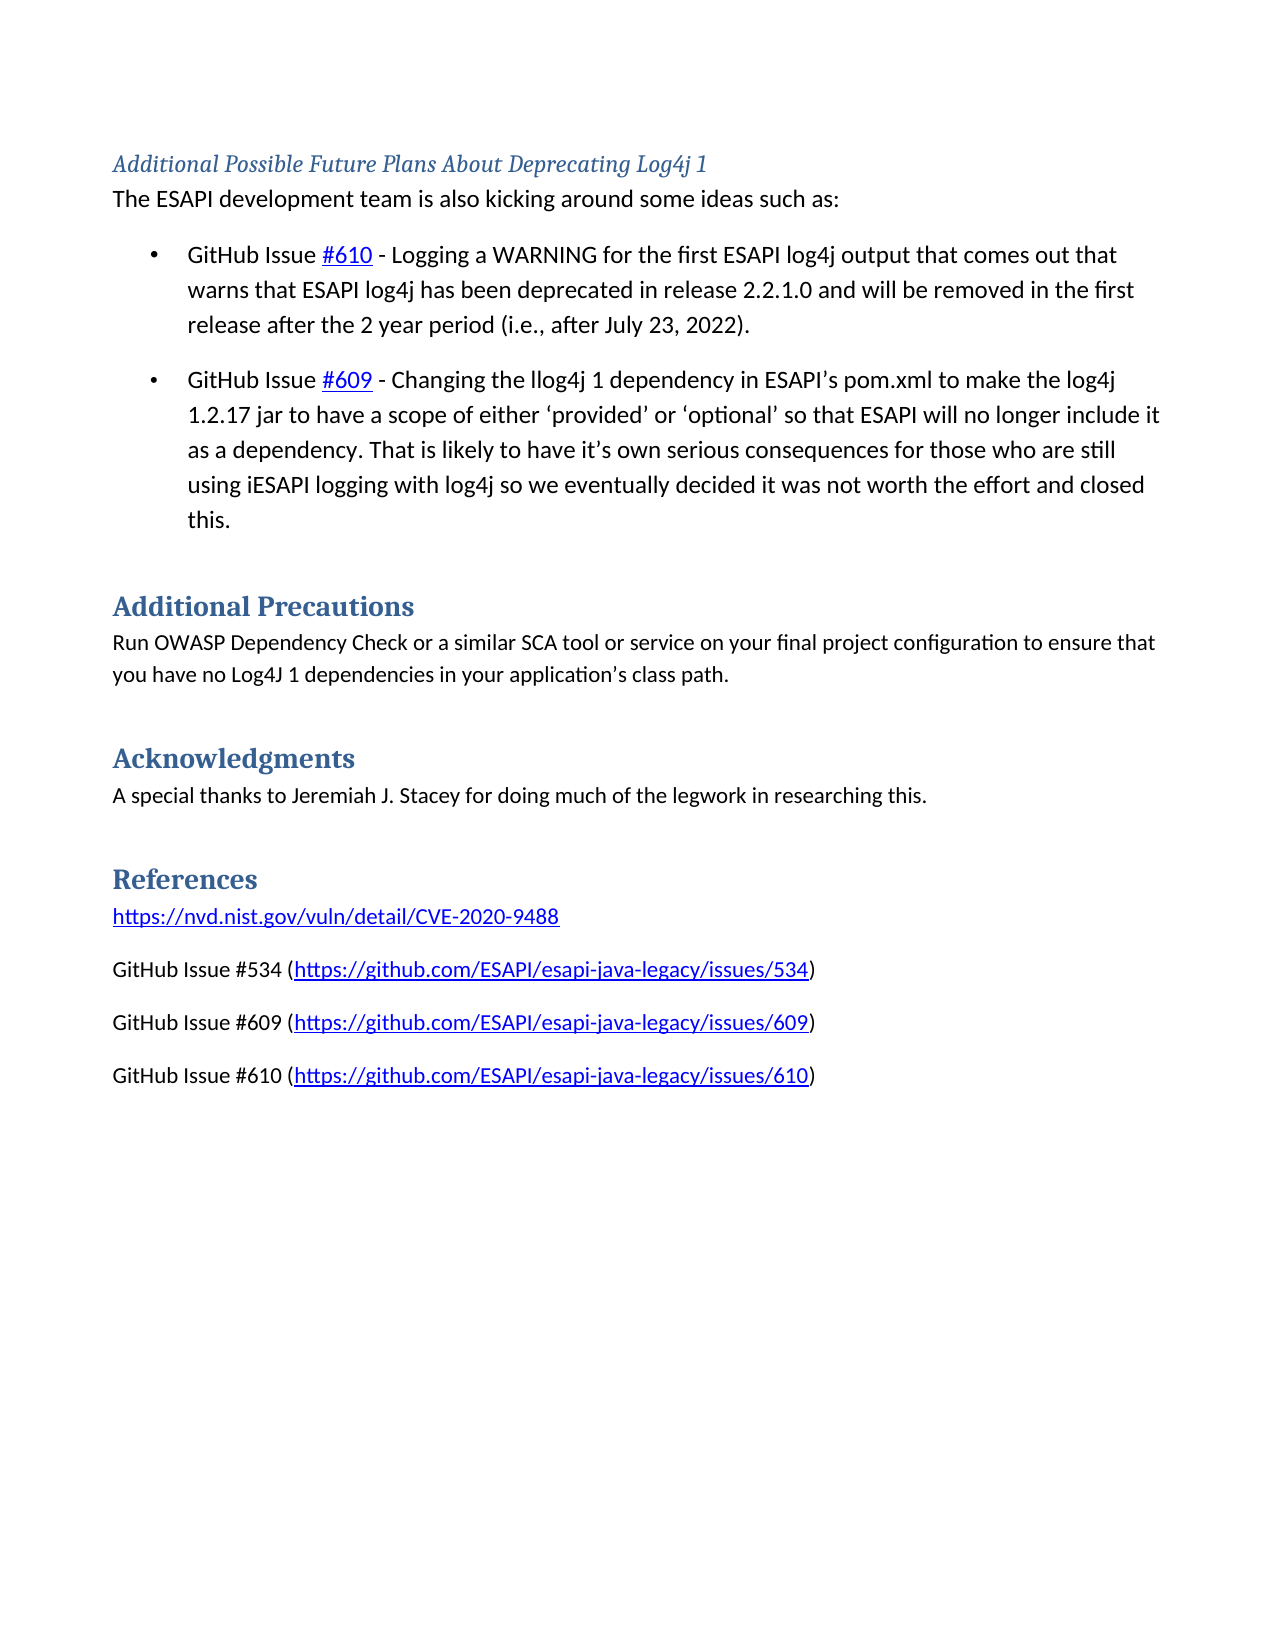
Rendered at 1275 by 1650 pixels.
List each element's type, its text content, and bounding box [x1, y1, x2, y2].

subtitle Additional Precautions [112, 590, 1162, 623]
list GitHub Issue #609 - Changing the llog4j 1 dependency in ESAPI’s pom.xml to make the log4j 1.2.17 jar to have a scope of either ‘provided’ or ‘optional’ so that ESAPI will no longer include it as a dependency. That is likely to have it’s own serious consequences for those who are still using iESAPI logging with log4j so we eventually decided it was not worth the effort and closed this. [150, 365, 1162, 535]
text The ESAPI development team is also kicking around some ideas such as: [112, 183, 1162, 213]
text GitHub Issue #534 (https://github.com/ESAPI/esapi-java-legacy/issues/534) [112, 955, 1162, 983]
list GitHub Issue #610 - Logging a WARNING for the first ESAPI log4j output that comes out that warns that ESAPI log4j has been deprecated in release 2.2.1.0 and will be removed in the first release after the 2 year period (i.e., after July 23, 2022). [150, 239, 1162, 339]
text https://nvd.nist.gov/vuln/detail/CVE-2020-9488 [112, 902, 1162, 930]
subtitle Additional Possible Future Plans About Deprecating Log4j 1 [112, 150, 1162, 179]
subtitle Acknowledgments [112, 743, 1162, 776]
text Run OWASP Dependency Check or a similar SCA tool or service on your final project configuration to ensure that you have no Log4J 1 dependencies in your application’s class path. [112, 628, 1162, 688]
text A special thanks to Jeremiah J. Stacey for doing much of the legwork in researching this. [112, 781, 1162, 809]
text GitHub Issue #609 (https://github.com/ESAPI/esapi-java-legacy/issues/609) [112, 1008, 1162, 1036]
text GitHub Issue #610 (https://github.com/ESAPI/esapi-java-legacy/issues/610) [112, 1061, 1162, 1089]
subtitle References [112, 863, 1162, 897]
